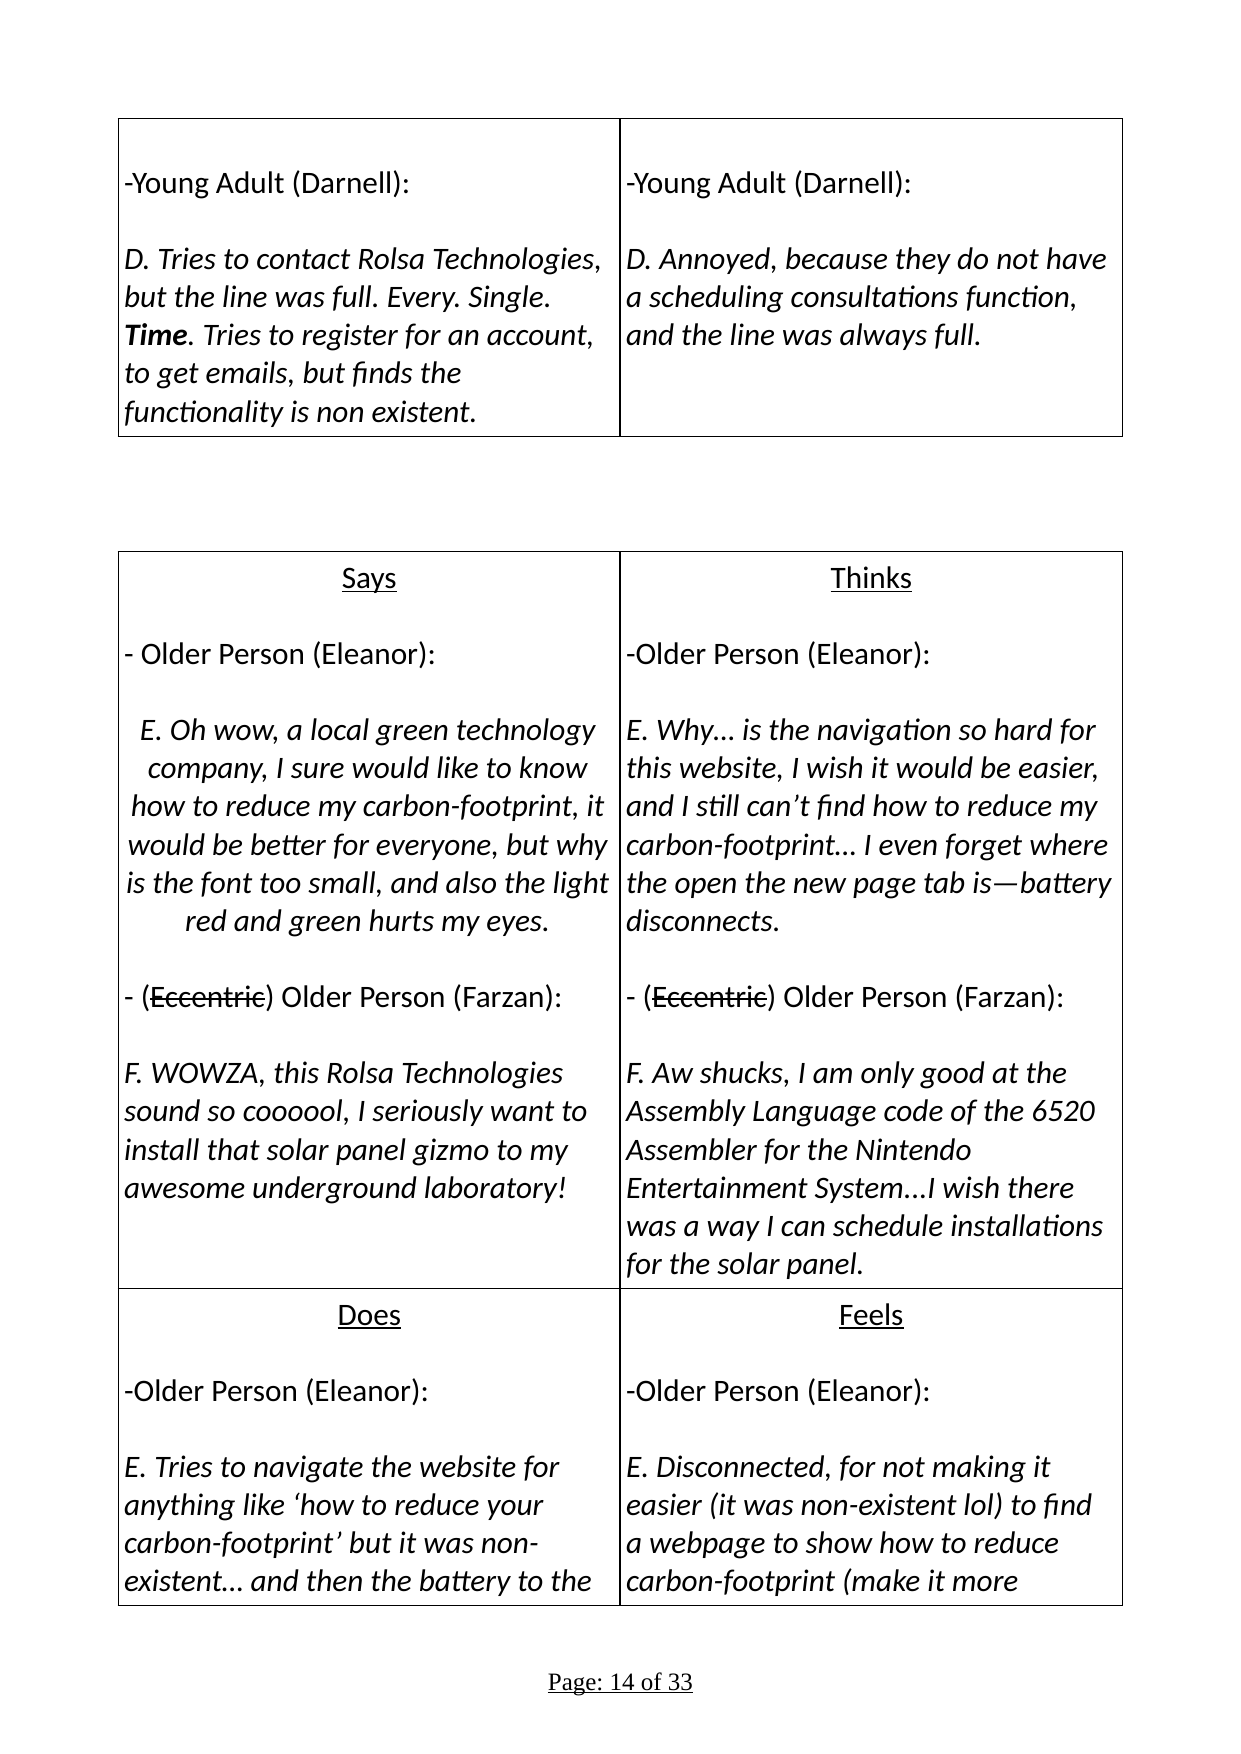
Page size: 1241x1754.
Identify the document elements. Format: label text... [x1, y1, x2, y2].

table_cell -Young Adult (Darnell): D. Tries to contact Rolsa Technologies, but the line was full. Every. Single. Time. Tries to register for an account, to get emails, but finds the functionality is non existent. [119, 119, 619, 436]
table_cell Does -Older Person (Eleanor): E. Tries to navigate the website for anything like ‘how to reduce your carbon-footprint’ but it was non-existent… and then the battery to the [119, 1289, 619, 1605]
table_header Thinks -Older Person (Eleanor): E. Why… is the navigation so hard for this website, I wish it would be easier, and I still can’t find how to reduce my carbon-footprint… I even forget where the open the new page tab is—battery disconnects. - (Eccentric) Older Person (Farzan): F. Aw shucks, I am only good at the Assembly Language code of the 6520 Assembler for the Nintendo Entertainment System...I wish there was a way I can schedule installations for the solar panel. [621, 552, 1122, 1288]
table_header Says - Older Person (Eleanor): E. Oh wow, a local green technology company, I sure would like to know how to reduce my carbon-footprint, it would be better for everyone, but why is the font too small, and also the light red and green hurts my eyes. - (Eccentric) Older Person (Farzan): F. WOWZA, this Rolsa Technologies sound so coooool, I seriously want to install that solar panel gizmo to my awesome underground laboratory! [119, 552, 619, 1288]
table_cell Feels -Older Person (Eleanor): E. Disconnected, for not making it easier (it was non-existent lol) to find a webpage to show how to reduce carbon-footprint (make it more [621, 1289, 1122, 1605]
table_cell -Young Adult (Darnell): D. Annoyed, because they do not have a scheduling consultations function, and the line was always full. [621, 119, 1122, 436]
